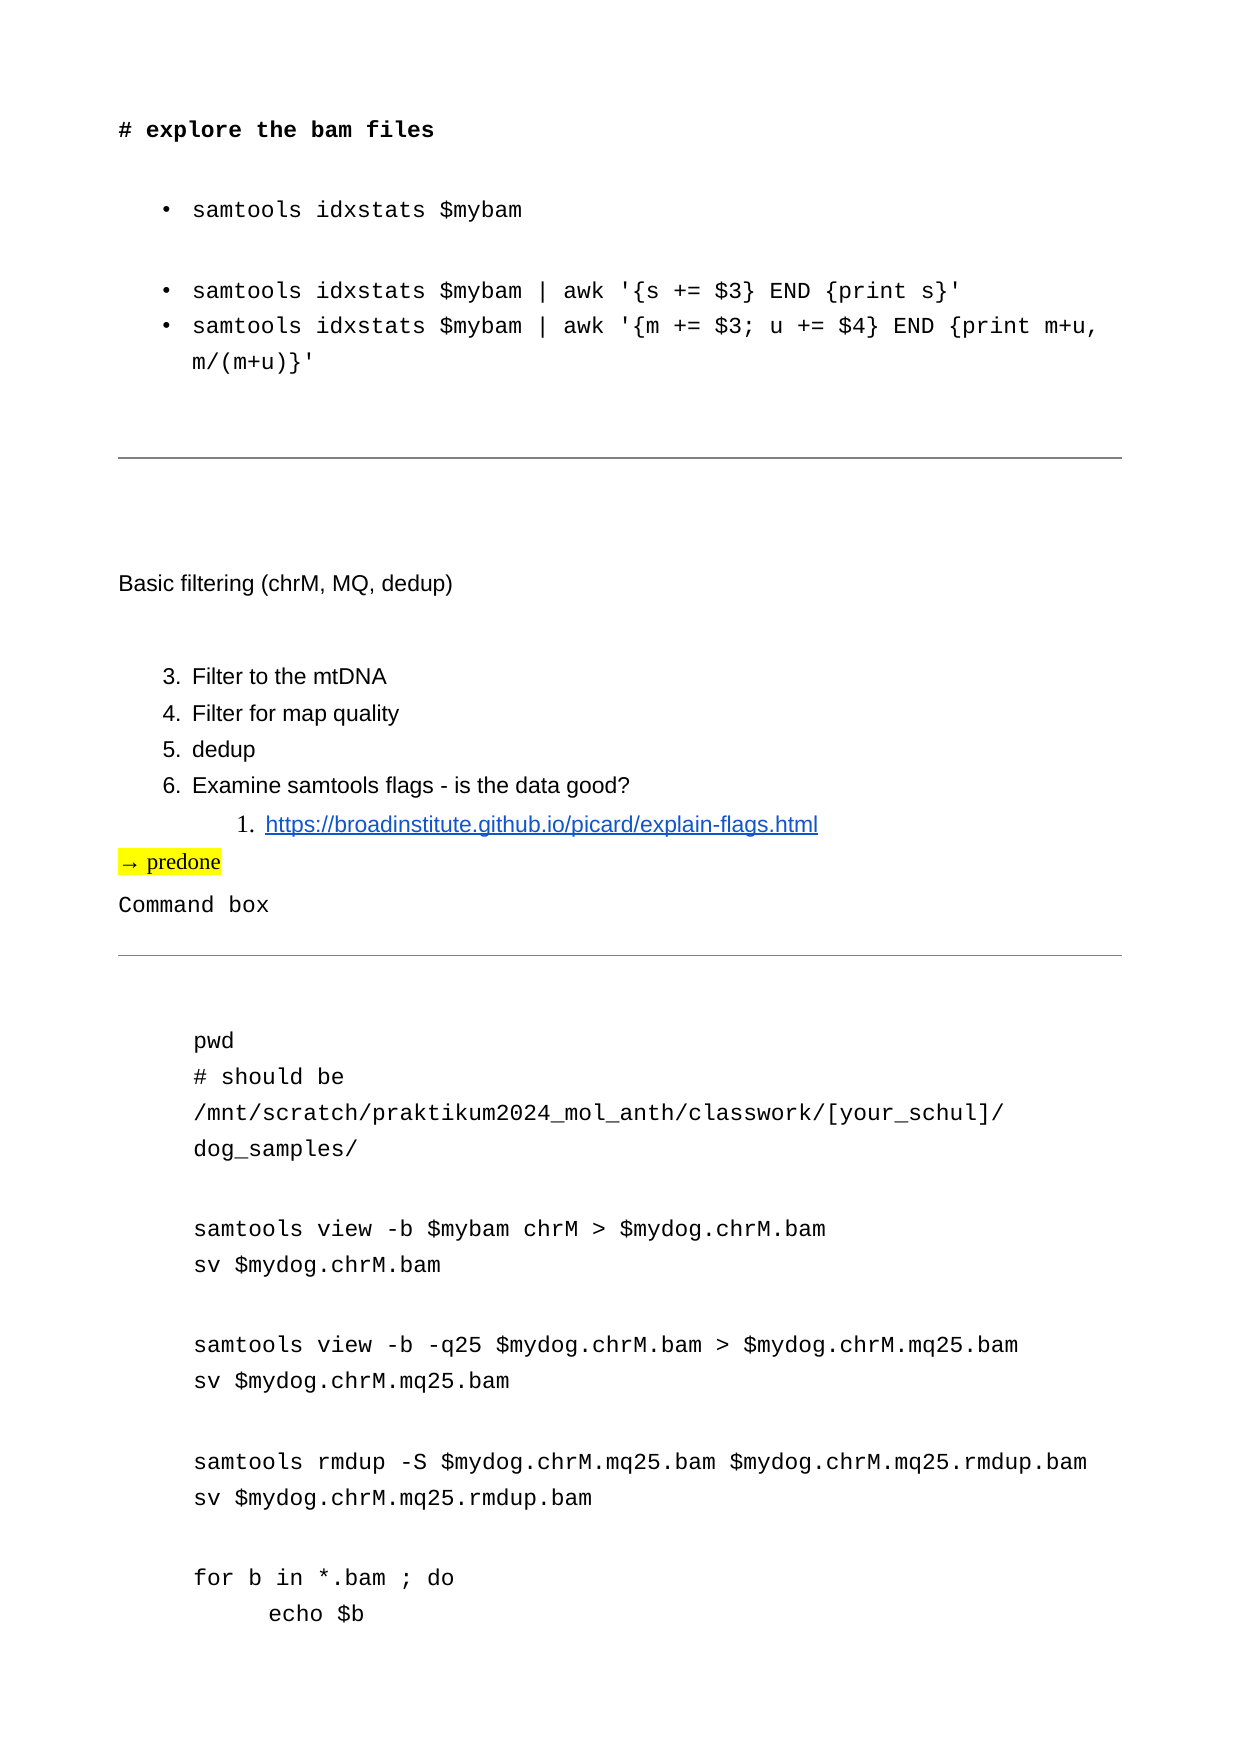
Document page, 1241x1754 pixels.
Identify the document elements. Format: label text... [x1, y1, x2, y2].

list Filter for map quality [162, 700, 1122, 726]
list Filter to the mtDNA [162, 663, 1122, 690]
text sv $mydog.chrM.mq25.rmdup.bam [193, 1486, 1122, 1512]
list samtools idxstats $mybam | awk '{s += $3} END {print s}' [162, 279, 1122, 305]
text samtools rmdup -S $mydog.chrM.mq25.bam $mydog.chrM.mq25.rmdup.bam [193, 1450, 1122, 1476]
subtitle Basic filtering (chrM, MQ, dedup) [118, 570, 1122, 596]
list https://broadinstitute.github.io/picard/explain-flags.html [236, 809, 1122, 837]
text → predone [118, 848, 1122, 875]
text pwd [193, 1030, 1122, 1056]
list Examine samtools flags - is the data good? [162, 772, 1122, 799]
text sv $mydog.chrM.mq25.bam [193, 1369, 1122, 1396]
text # explore the bam files [118, 118, 1122, 144]
text samtools view -b -q25 $mydog.chrM.bam > $mydog.chrM.mq25.bam [193, 1334, 1122, 1360]
text echo $b [193, 1602, 1122, 1628]
text Command box [118, 893, 1122, 919]
text sv $mydog.chrM.bam [193, 1253, 1122, 1279]
text # should be [193, 1066, 1122, 1092]
text /mnt/scratch/praktikum2024_mol_anth/classwork/[your_schul]/dog_samples/ [193, 1101, 1122, 1163]
list samtools idxstats $mybam | awk '{m += $3; u += $4} END {print m+u, m/(m+u)}' [162, 315, 1122, 377]
text samtools view -b $mybam chrM > $mydog.chrM.bam [193, 1218, 1122, 1243]
list dedup [162, 736, 1122, 762]
list samtools idxstats $mybam [162, 199, 1122, 224]
text for b in *.bam ; do [193, 1566, 1122, 1592]
